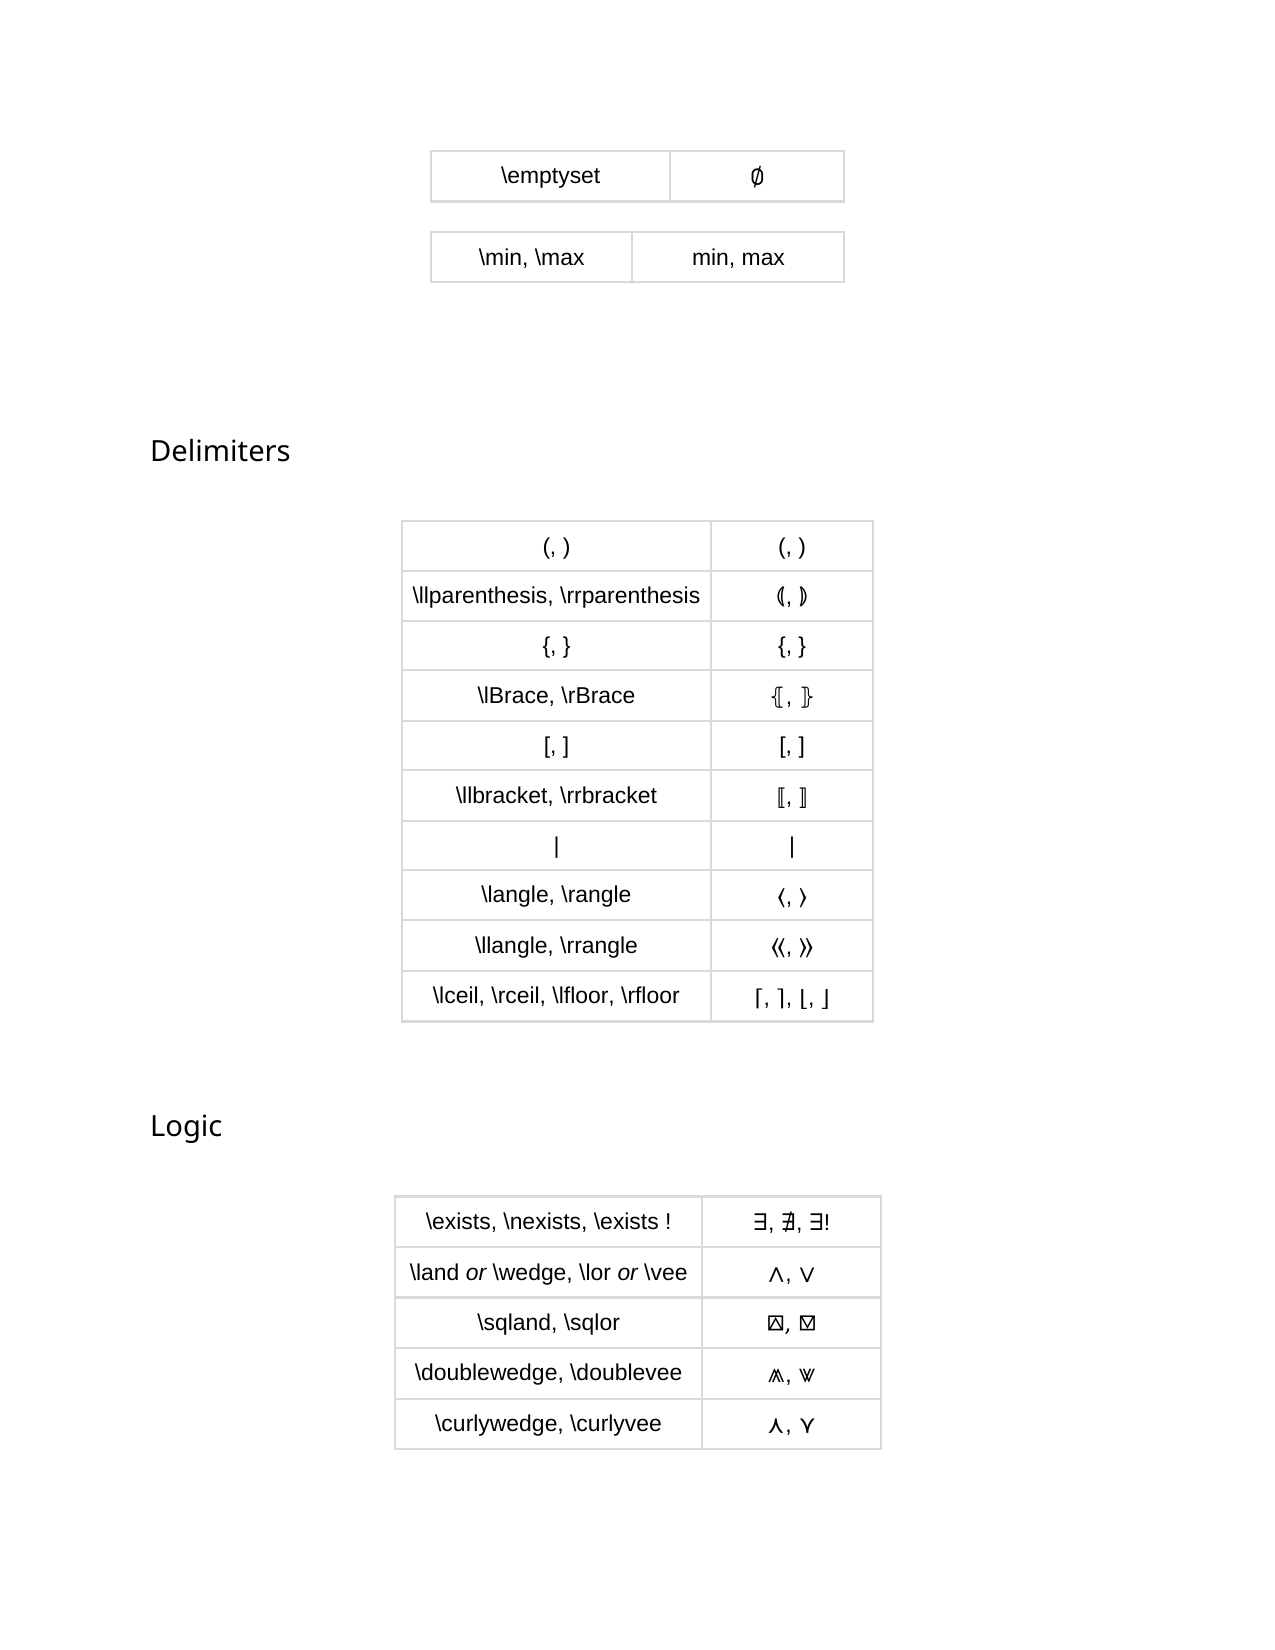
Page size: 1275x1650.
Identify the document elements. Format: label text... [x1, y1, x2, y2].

table_cell ⋏, ⋎ [703, 1400, 880, 1448]
table_cell \curlywedge, \curlyvee [396, 1400, 701, 1448]
table_header ∃, ∄, ∃! [703, 1198, 880, 1246]
table_cell | [712, 822, 872, 869]
table_cell \land or \wedge, \lor or \vee [396, 1248, 701, 1296]
table_header (, ) [712, 522, 872, 569]
table_header \exists, \nexists, \exists ! [396, 1198, 701, 1246]
table_cell ⌈, ⌉, ⌊, ⌋ [712, 972, 872, 1020]
table_cell \lceil, \rceil, \lfloor, \rfloor [403, 972, 710, 1020]
subtitle Delimiters [150, 431, 1125, 470]
table_cell | [403, 822, 710, 869]
table_cell [, ] [712, 722, 872, 769]
table_cell \sqland, \sqlor [396, 1299, 701, 1347]
table_cell ⦃, ⦄ [712, 671, 872, 720]
table_cell {, } [712, 622, 872, 669]
table_cell \llbracket, \rrbracket [403, 771, 710, 819]
table_header ∅ [671, 152, 843, 200]
table_cell \doublewedge, \doublevee [396, 1349, 701, 1397]
table_cell ∧, ∨ [703, 1248, 880, 1296]
subtitle Logic [150, 1106, 1125, 1145]
table_cell ⟎, ⟏ [703, 1299, 880, 1347]
table_cell ⩕, ⩖ [703, 1349, 880, 1397]
table_cell {, } [403, 622, 710, 669]
table_cell ⟦, ⟧ [712, 771, 872, 819]
table_cell \llangle, \rrangle [403, 921, 710, 970]
table_cell ⟨, ⟩ [712, 871, 872, 919]
table_header (, ) [403, 522, 710, 569]
table_cell [, ] [403, 722, 710, 769]
table_cell ⦅, ⦆ [712, 572, 872, 620]
table_header \emptyset [432, 152, 669, 200]
table_cell \lBrace, \rBrace [403, 671, 710, 720]
table_cell ⟪, ⟫ [712, 921, 872, 970]
table_header min, max [633, 233, 843, 281]
table_cell \llparenthesis, \rrparenthesis [403, 572, 710, 620]
table_cell \langle, \rangle [403, 871, 710, 919]
table_header \min, \max [432, 233, 631, 281]
